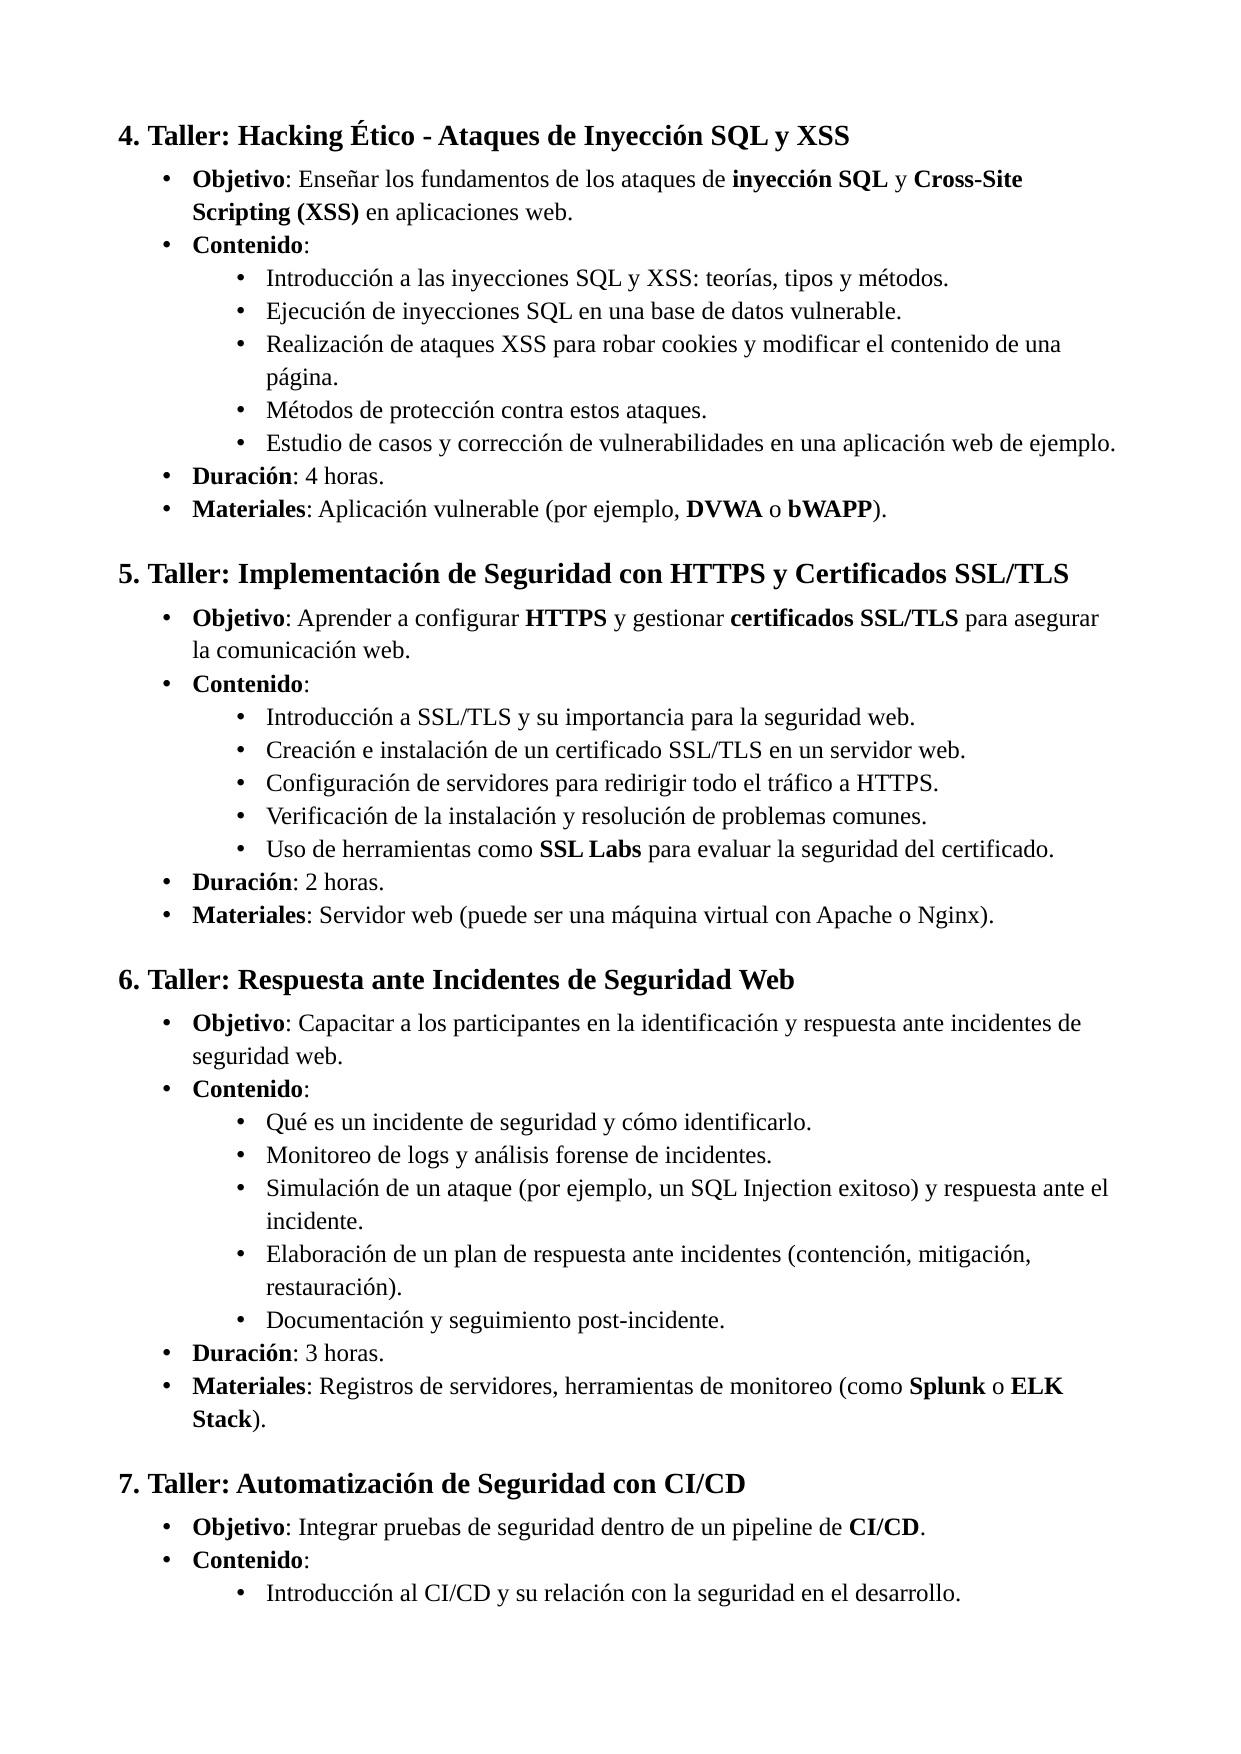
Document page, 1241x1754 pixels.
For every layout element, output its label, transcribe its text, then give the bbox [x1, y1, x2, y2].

list Duración: 2 horas. [162, 867, 1122, 896]
list Elaboración de un plan de respuesta ante incidentes (contención, mitigación, restauración). [236, 1239, 1122, 1301]
list Objetivo: Capacitar a los participantes en la identificación y respuesta ante incidentes de seguridad web. [162, 1008, 1122, 1070]
list Duración: 4 horas. [162, 461, 1122, 490]
list Contenido: [162, 230, 1122, 259]
list Introducción a SSL/TLS y su importancia para la seguridad web. [236, 702, 1122, 730]
list Simulación de un ataque (por ejemplo, un SQL Injection exitoso) y respuesta ante el incidente. [236, 1173, 1122, 1235]
list Duración: 3 horas. [162, 1338, 1122, 1367]
list Introducción a las inyecciones SQL y XSS: teorías, tipos y métodos. [236, 263, 1122, 292]
list Realización de ataques XSS para robar cookies y modificar el contenido de una página. [236, 329, 1122, 391]
subtitle 6. Taller: Respuesta ante Incidentes de Seguridad Web [118, 962, 1122, 996]
subtitle 5. Taller: Implementación de Seguridad con HTTPS y Certificados SSL/TLS [118, 557, 1122, 590]
list Creación e instalación de un certificado SSL/TLS en un servidor web. [236, 735, 1122, 763]
list Uso de herramientas como SSL Labs para evaluar la seguridad del certificado. [236, 834, 1122, 862]
list Objetivo: Integrar pruebas de seguridad dentro de un pipeline de CI/CD. [162, 1512, 1122, 1541]
list Contenido: [162, 1074, 1122, 1103]
list Estudio de casos y corrección de vulnerabilidades en una aplicación web de ejemplo. [236, 428, 1122, 457]
list Monitoreo de logs y análisis forense de incidentes. [236, 1140, 1122, 1169]
list Métodos de protección contra estos ataques. [236, 395, 1122, 424]
list Introducción al CI/CD y su relación con la seguridad en el desarrollo. [236, 1578, 1122, 1607]
list Ejecución de inyecciones SQL en una base de datos vulnerable. [236, 296, 1122, 325]
list Verificación de la instalación y resolución de problemas comunes. [236, 801, 1122, 829]
list Configuración de servidores para redirigir todo el tráfico a HTTPS. [236, 768, 1122, 796]
list Objetivo: Aprender a configurar HTTPS y gestionar certificados SSL/TLS para asegurar la comunicación web. [162, 603, 1122, 664]
list Materiales: Registros de servidores, herramientas de monitoreo (como Splunk o ELK Stack). [162, 1371, 1122, 1433]
list Materiales: Aplicación vulnerable (por ejemplo, DVWA o bWAPP). [162, 494, 1122, 523]
list Objetivo: Enseñar los fundamentos de los ataques de inyección SQL y Cross-Site Scripting (XSS) en aplicaciones web. [162, 164, 1122, 226]
list Contenido: [162, 669, 1122, 697]
list Materiales: Servidor web (puede ser una máquina virtual con Apache o Nginx). [162, 900, 1122, 928]
list Contenido: [162, 1546, 1122, 1574]
list Qué es un incidente de seguridad y cómo identificarlo. [236, 1107, 1122, 1136]
list Documentación y seguimiento post-incidente. [236, 1305, 1122, 1334]
subtitle 4. Taller: Hacking Ético - Ataques de Inyección SQL y XSS [118, 118, 1122, 152]
subtitle 7. Taller: Automatización de Seguridad con CI/CD [118, 1466, 1122, 1500]
